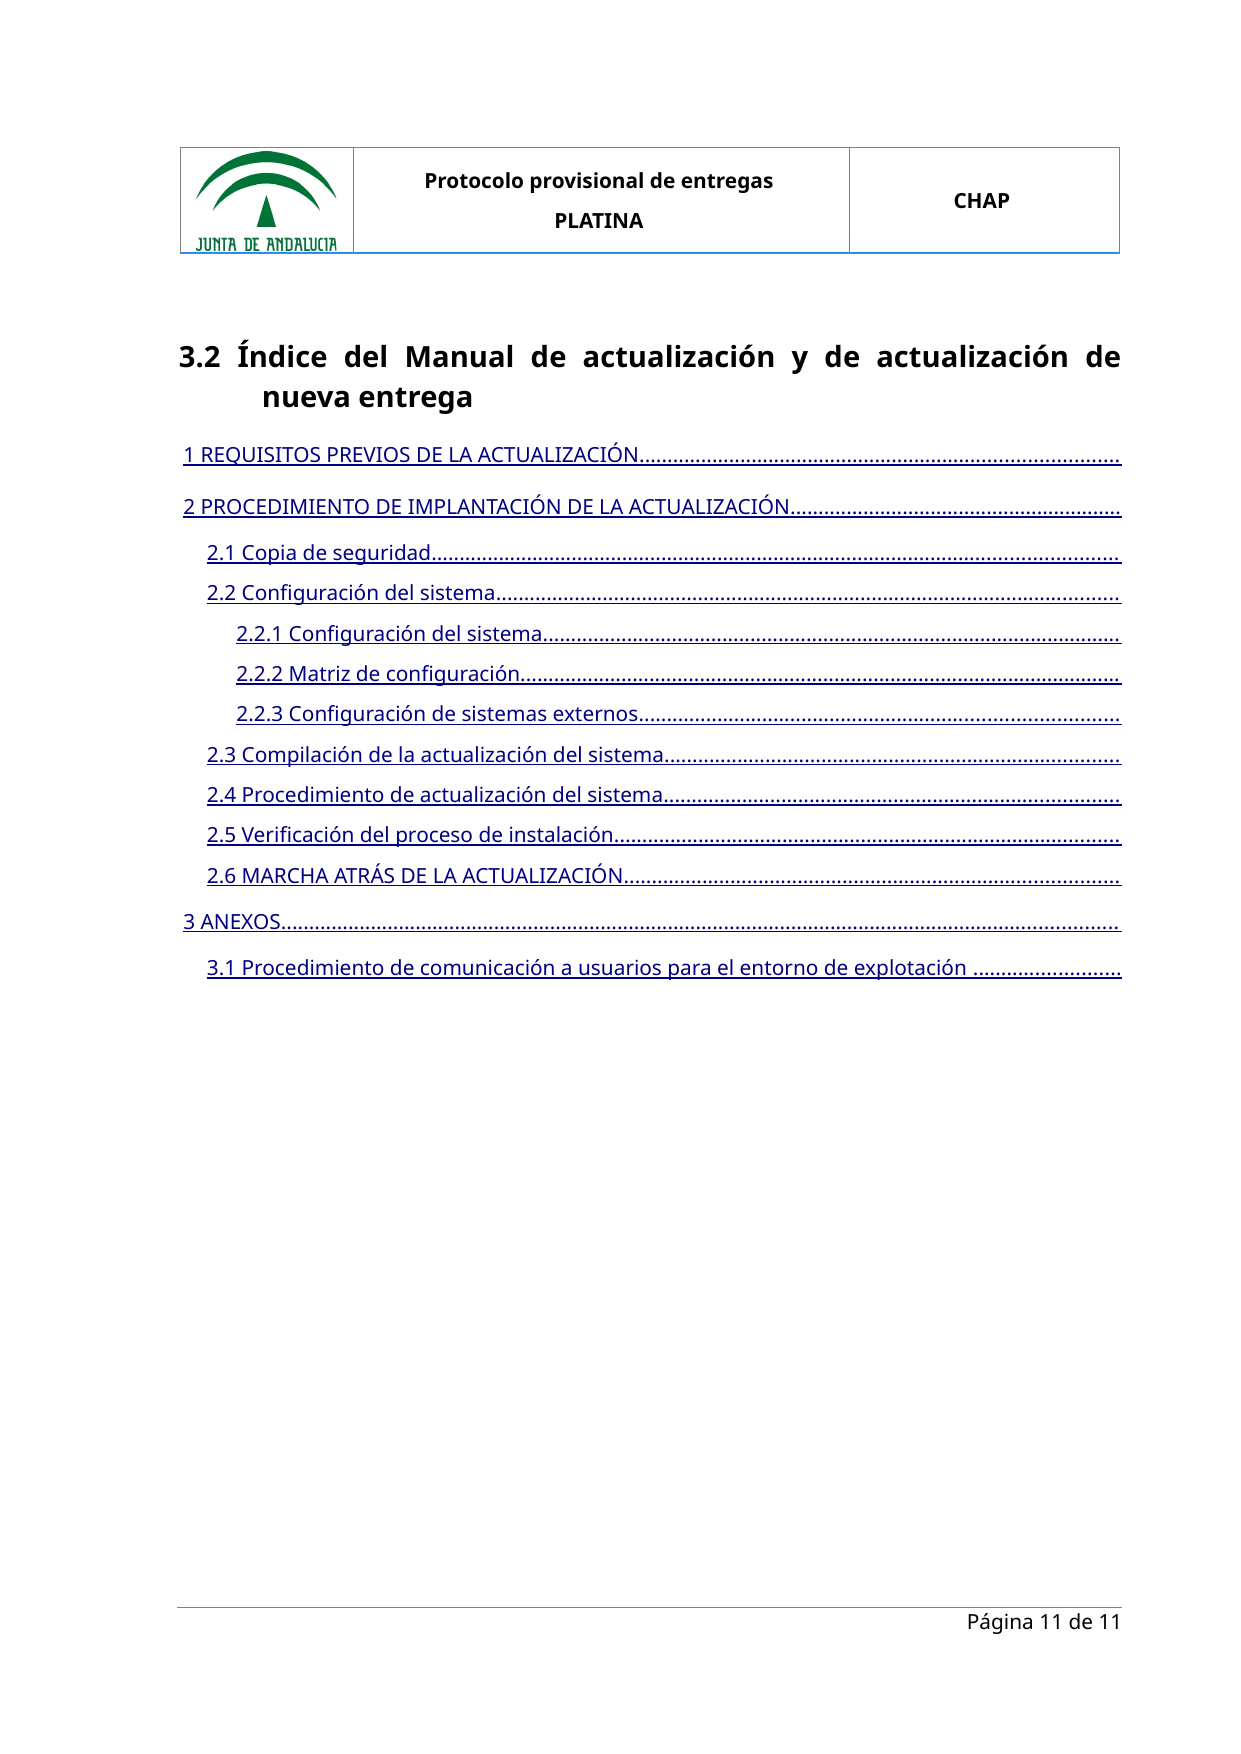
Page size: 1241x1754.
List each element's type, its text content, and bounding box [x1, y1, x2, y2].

text 3.1 Procedimiento de comunicación a usuarios para el entorno de explotación [207, 953, 1122, 977]
subtitle Índice del Manual de actualización y de actualización de nueva entrega [179, 336, 1122, 416]
text 2 PROCEDIMIENTO DE IMPLANTACIÓN DE LA ACTUALIZACIÓN [183, 492, 1122, 516]
text 2.5 Verificación del proceso de instalación [207, 820, 1122, 844]
text 3 ANEXOS [183, 907, 1122, 931]
text 2.2 Configuración del sistema [207, 578, 1122, 603]
text 2.2.1 Configuración del sistema [236, 619, 1122, 643]
text 2.2.2 Matriz de configuración [236, 659, 1122, 683]
text 2.1 Copia de seguridad [207, 538, 1122, 562]
text 2.4 Procedimiento de actualización del sistema [207, 780, 1122, 804]
text 2.3 Compilación de la actualización del sistema [207, 740, 1122, 764]
text 2.2.3 Configuración de sistemas externos [236, 699, 1122, 724]
picture [195, 151, 337, 251]
text 2.6 MARCHA ATRÁS DE LA ACTUALIZACIÓN [207, 861, 1122, 885]
text 1 REQUISITOS PREVIOS DE LA ACTUALIZACIÓN [183, 440, 1122, 464]
